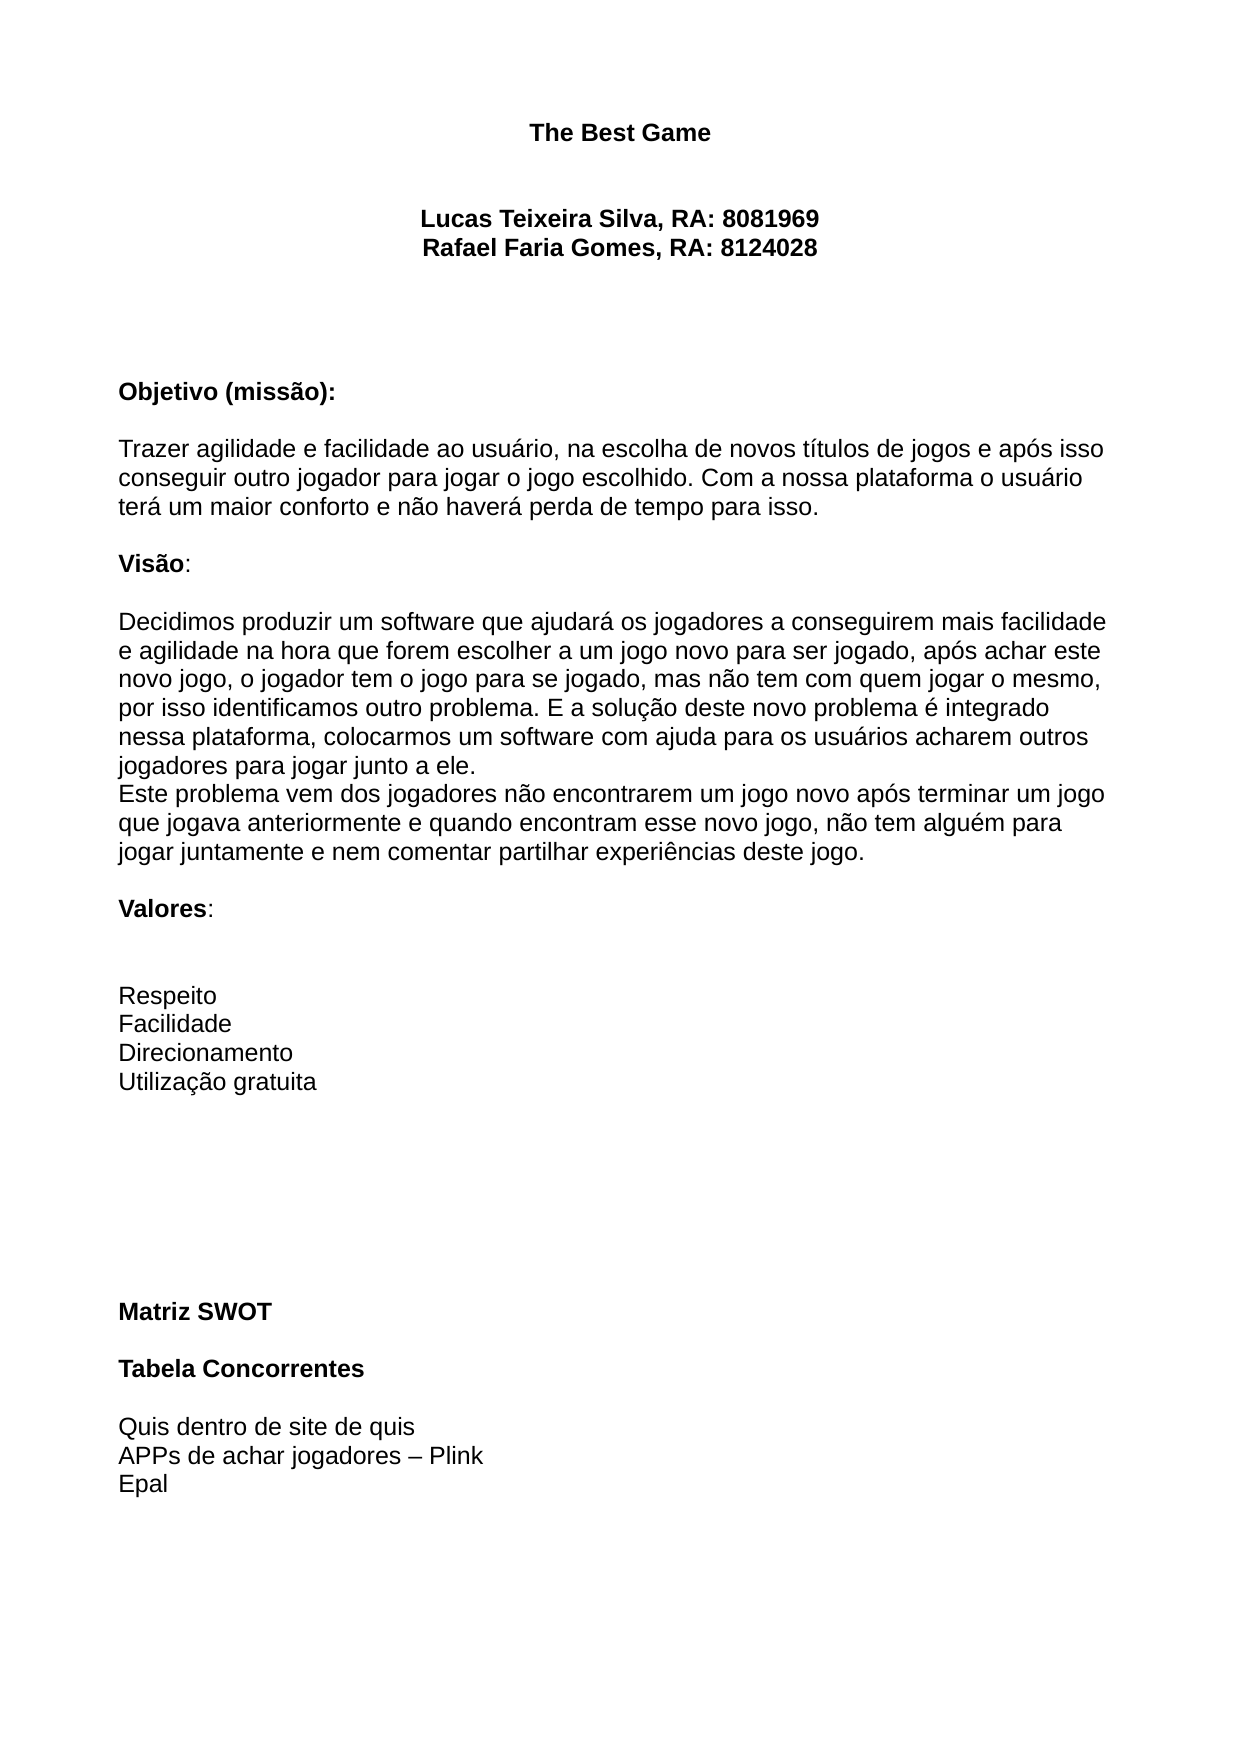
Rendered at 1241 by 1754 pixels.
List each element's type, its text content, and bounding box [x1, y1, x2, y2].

text Facilidade [118, 1009, 1122, 1038]
text The Best Game [118, 118, 1122, 147]
text Respeito [118, 981, 1122, 1009]
text Tabela Concorrentes [118, 1354, 1122, 1383]
text Epal [118, 1469, 1122, 1498]
text Utilização gratuita [118, 1067, 1122, 1096]
text Valores: [118, 894, 1122, 923]
text Decidimos produzir um software que ajudará os jogadores a conseguirem mais facilidade e agilidade na hora que forem escolher a um jogo novo para ser jogado, após achar este novo jogo, o jogador tem o jogo para se jogado, mas não tem com quem jogar o mesmo, por isso identificamos outro problema. E a solução deste novo problema é integrado nessa plataforma, colocarmos um software com ajuda para os usuários acharem outros jogadores para jogar junto a ele. [118, 607, 1122, 779]
text Lucas Teixeira Silva, RA: 8081969 [118, 204, 1122, 233]
text Visão: [118, 549, 1122, 578]
text APPs de achar jogadores – Plink [118, 1441, 1122, 1469]
text Matriz SWOT [118, 1297, 1122, 1326]
text Rafael Faria Gomes, RA: 8124028 [118, 233, 1122, 262]
text Este problema vem dos jogadores não encontrarem um jogo novo após terminar um jogo que jogava anteriormente e quando encontram esse novo jogo, não tem alguém para jogar juntamente e nem comentar partilhar experiências deste jogo. [118, 779, 1122, 866]
text Trazer agilidade e facilidade ao usuário, na escolha de novos títulos de jogos e após isso conseguir outro jogador para jogar o jogo escolhido. Com a nossa plataforma o usuário terá um maior conforto e não haverá perda de tempo para isso. [118, 434, 1122, 521]
text Objetivo (missão): [118, 377, 1122, 406]
text Quis dentro de site de quis [118, 1412, 1122, 1441]
text Direcionamento [118, 1038, 1122, 1067]
